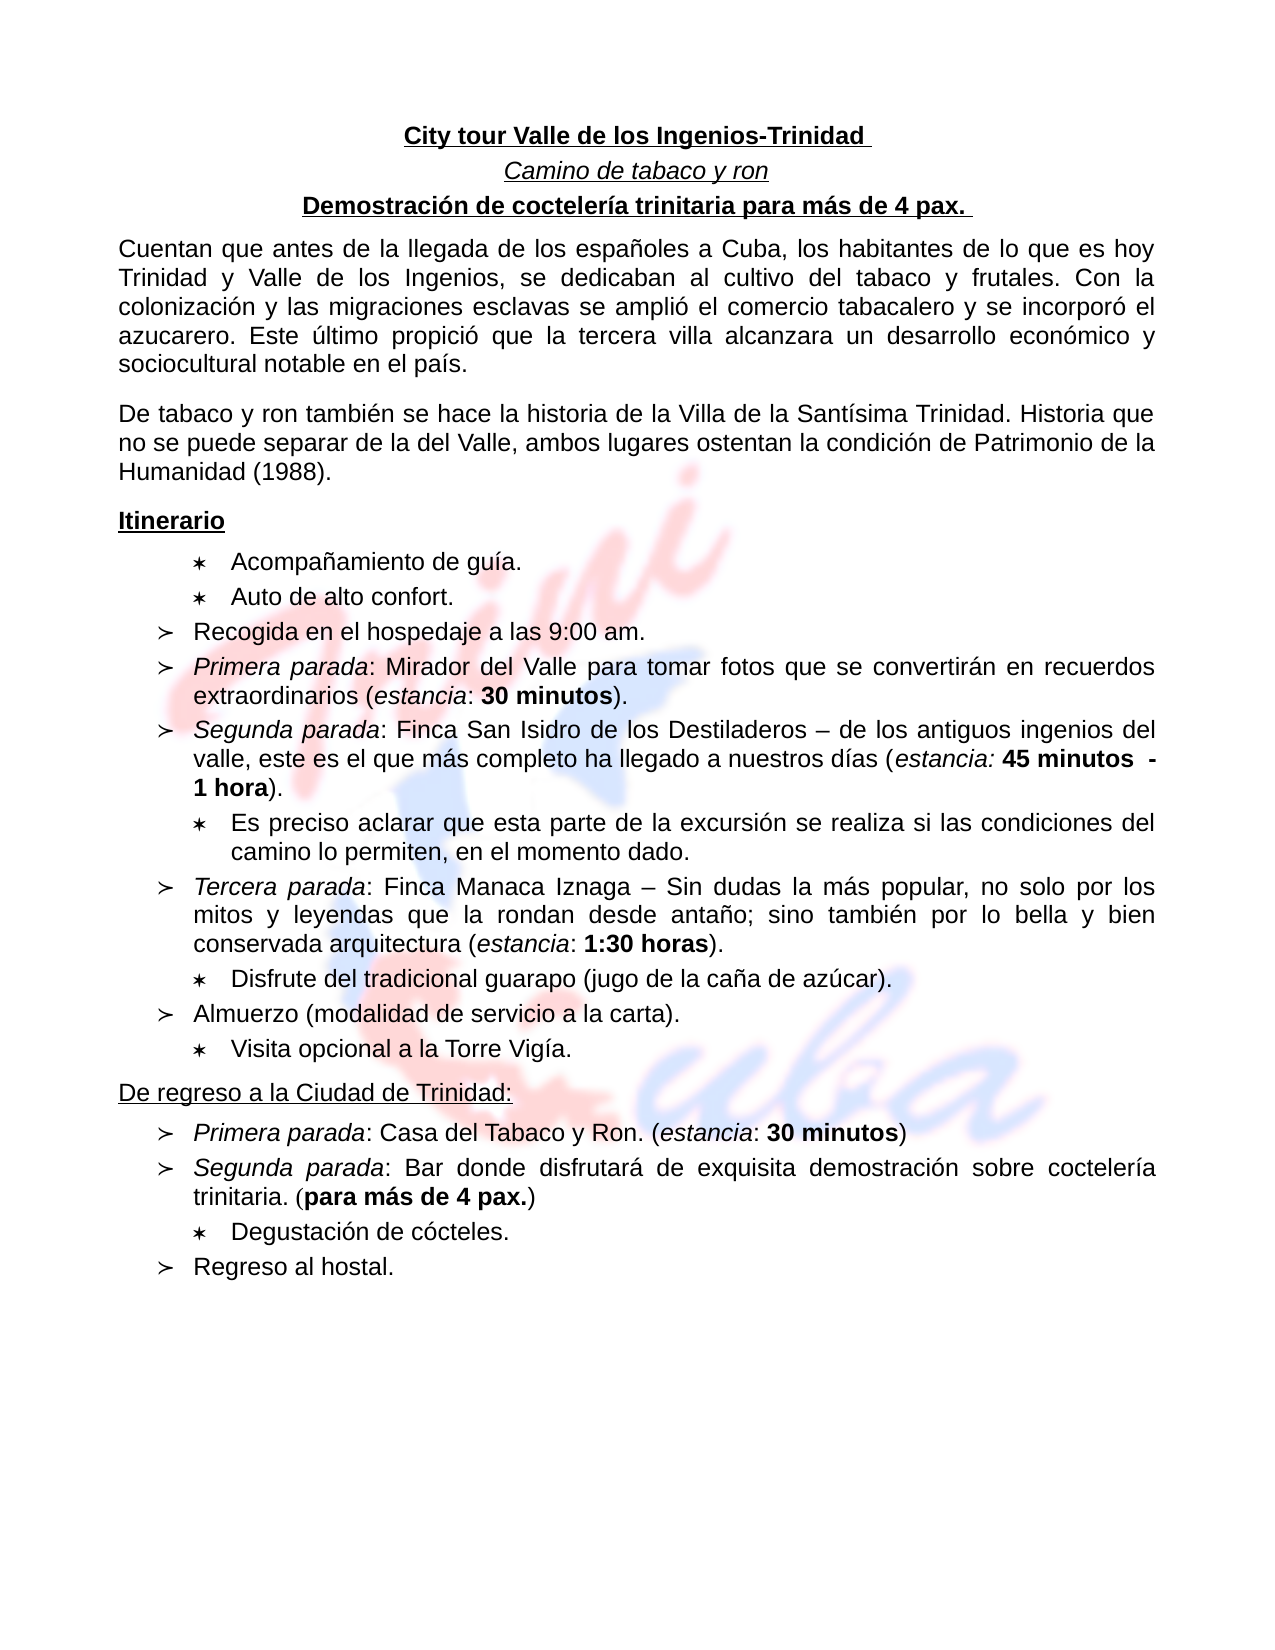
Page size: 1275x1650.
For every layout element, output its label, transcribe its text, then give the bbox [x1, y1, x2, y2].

text Demostración de coctelería trinitaria para más de 4 pax. [118, 191, 1157, 219]
text City tour Valle de los Ingenios-Trinidad [118, 121, 1157, 150]
text Itinerario [118, 506, 127, 531]
text De tabaco y ron también se hace la historia de la Villa de la Santísima Trinidad. Historia que no se puede separar de la del Valle, ambos lugares ostentan la condición de Patrimonio de la Humanidad (1988). [118, 399, 1157, 485]
text Camino de tabaco y ron [118, 156, 1157, 185]
text Cuentan que antes de la llegada de los españoles a Cuba, los habitantes de lo que es hoy Trinidad y Valle de los Ingenios, se dedicaban al cultivo del tabaco y frutales. Con la colonización y las migraciones esclavas se amplió el comercio tabacalero y se incorporó el azucarero. Este último propició que la tercera villa alcanzara un desarrollo económico y sociocultural notable en el país. [118, 234, 1157, 378]
list Degustación de cócteles. [193, 1217, 1157, 1246]
list Regreso al hostal. [156, 1252, 1157, 1281]
text Itinerario [1148, 506, 1157, 535]
